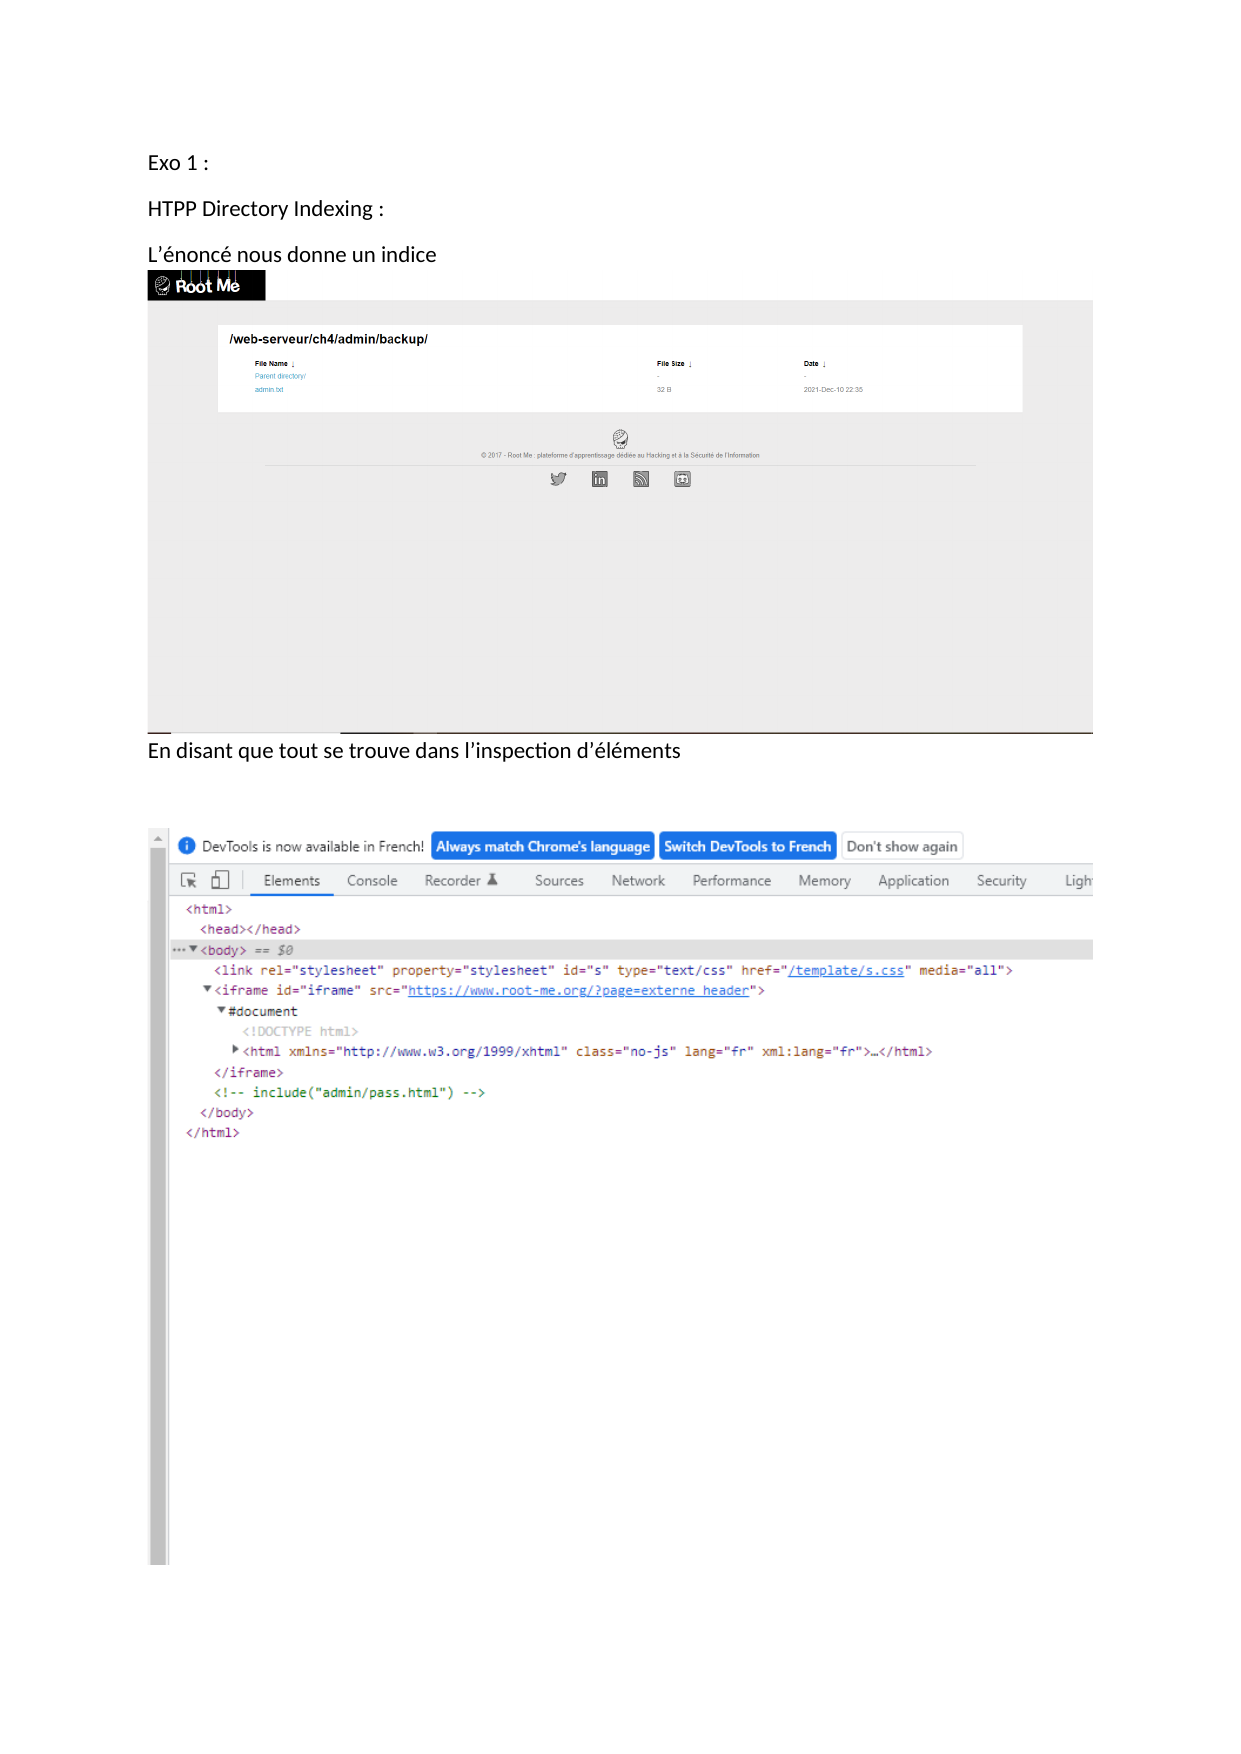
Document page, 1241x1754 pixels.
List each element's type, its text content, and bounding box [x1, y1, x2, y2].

text HTPP Directory Indexing : [148, 194, 1093, 222]
text L’énoncé nous donne un indice [148, 240, 1093, 270]
text Exo 1 : [148, 148, 1093, 176]
text En disant que tout se trouve dans l’inspection d’éléments [148, 734, 1093, 764]
